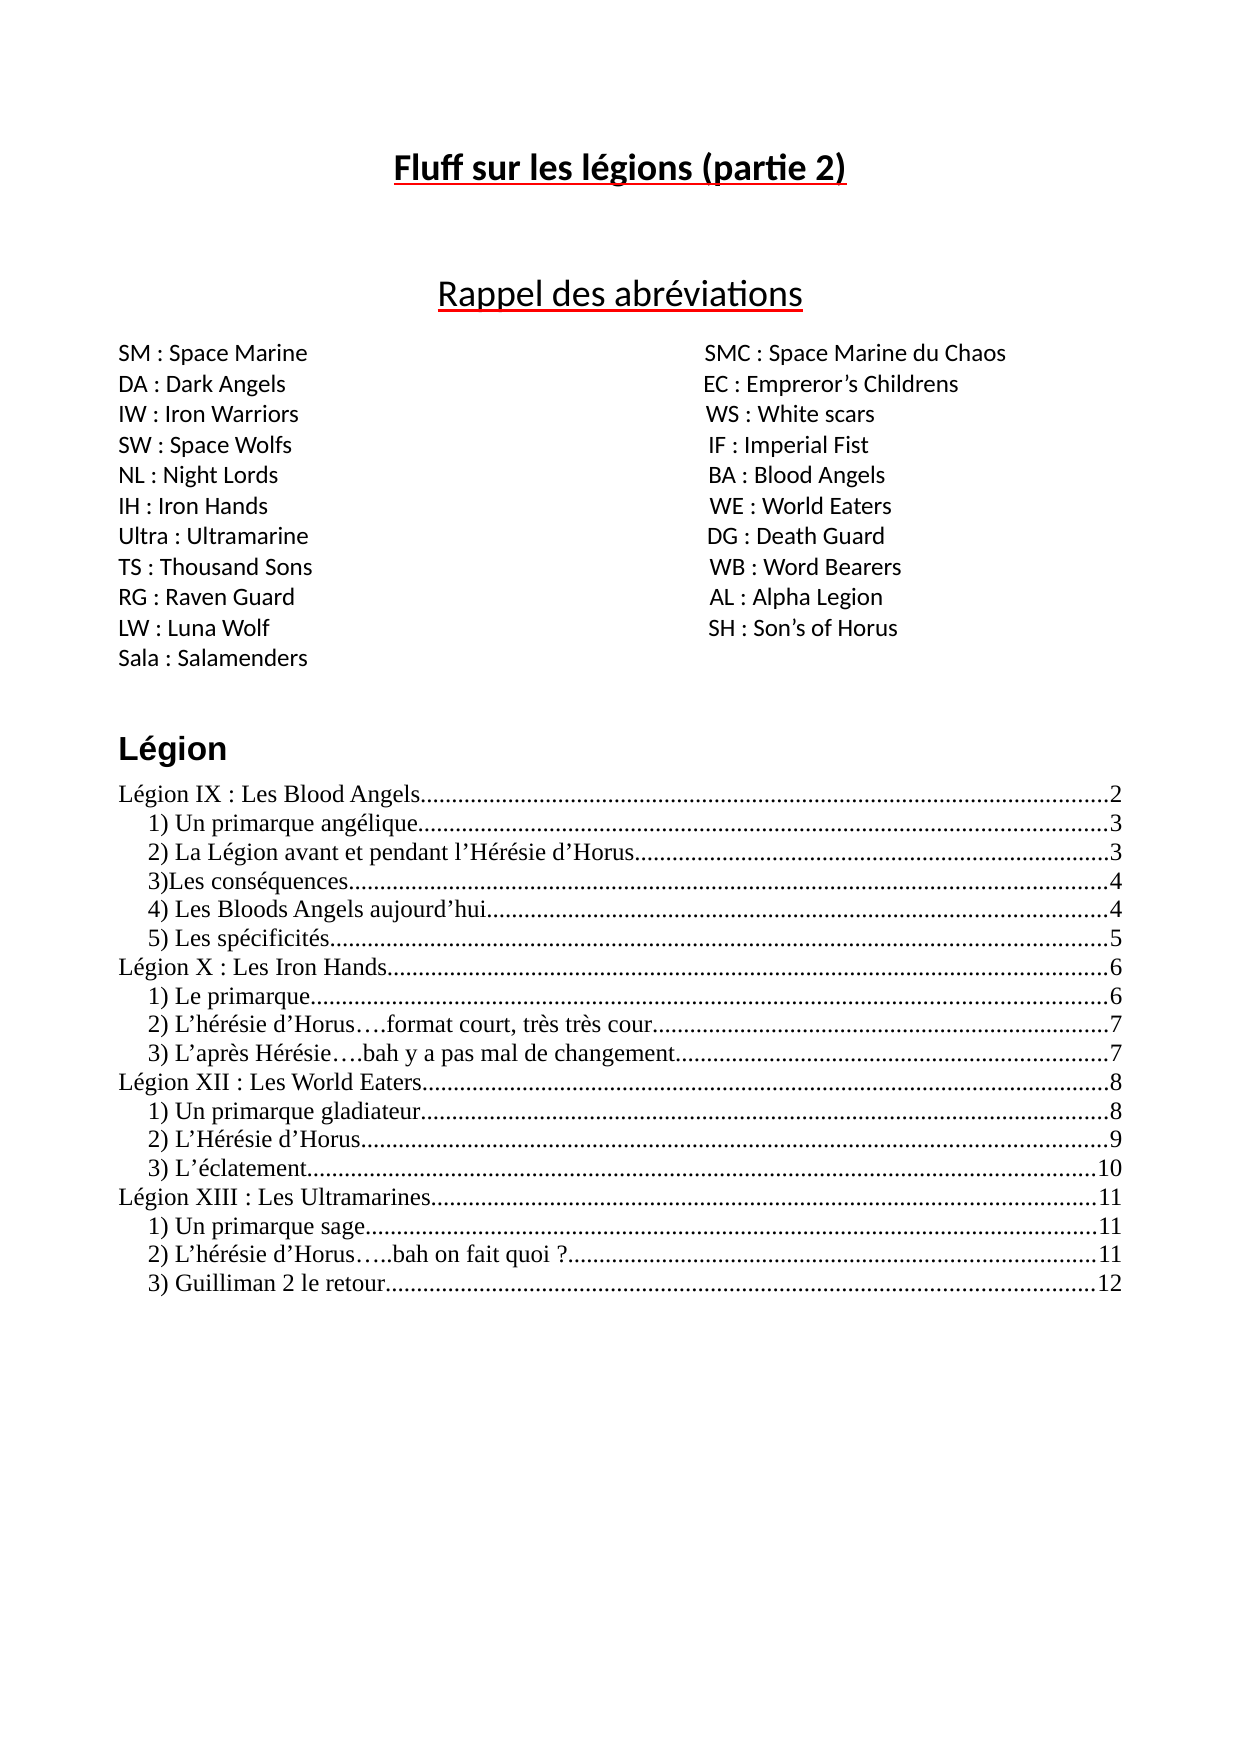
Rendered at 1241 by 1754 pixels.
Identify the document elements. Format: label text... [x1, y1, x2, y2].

text 1) Le primarque 6 [148, 981, 1122, 1009]
text Légion XIII : Les Ultramarines 11 [118, 1182, 1122, 1211]
text 2) La Légion avant et pendant l’Hérésie d’Horus 3 [148, 837, 1122, 866]
text DA : Dark Angels EC : Empreror’s Childrens [118, 368, 1122, 398]
text 2) L’hérésie d’Horus….format court, très très cour 7 [148, 1009, 1122, 1038]
text 2) L’hérésie d’Horus…..bah on fait quoi ? 11 [148, 1239, 1122, 1268]
text 3)Les conséquences 4 [148, 866, 1122, 894]
text TS : Thousand Sons WB : Word Bearers [118, 551, 1122, 581]
text 3) L’après Hérésie….bah y a pas mal de changement 7 [148, 1038, 1122, 1067]
text IH : Iron Hands WE : World Eaters [118, 490, 1122, 520]
text Légion XII : Les World Eaters 8 [118, 1067, 1122, 1096]
text Sala : Salamenders [118, 642, 1122, 673]
text RG : Raven Guard AL : Alpha Legion [118, 581, 1122, 612]
text 3) L’éclatement 10 [148, 1153, 1122, 1182]
text 4) Les Bloods Angels aujourd’hui 4 [148, 894, 1122, 923]
text SM : Space Marine SMC : Space Marine du Chaos [118, 337, 1122, 368]
text 5) Les spécificités 5 [148, 923, 1122, 952]
text 1) Un primarque angélique 3 [148, 808, 1122, 837]
text IW : Iron Warriors WS : White scars [118, 398, 1122, 429]
text LW : Luna Wolf SH : Son’s of Horus [118, 612, 1122, 642]
text Légion X : Les Iron Hands 6 [118, 952, 1122, 981]
text 2) L’Hérésie d’Horus 9 [148, 1124, 1122, 1153]
title Fluff sur les légions (partie 2) [118, 143, 1122, 189]
subtitle Légion [118, 728, 1122, 767]
text 1) Un primarque gladiateur 8 [148, 1096, 1122, 1124]
text 1) Un primarque sage 11 [148, 1211, 1122, 1239]
text Rappel des abréviations [118, 269, 1122, 316]
text NL : Night Lords BA : Blood Angels [118, 459, 1122, 490]
text Ultra : Ultramarine DG : Death Guard [118, 520, 1122, 551]
text SW : Space Wolfs IF : Imperial Fist [118, 429, 1122, 459]
text Légion IX : Les Blood Angels 2 [118, 779, 1122, 808]
text 3) Guilliman 2 le retour 12 [148, 1268, 1122, 1297]
